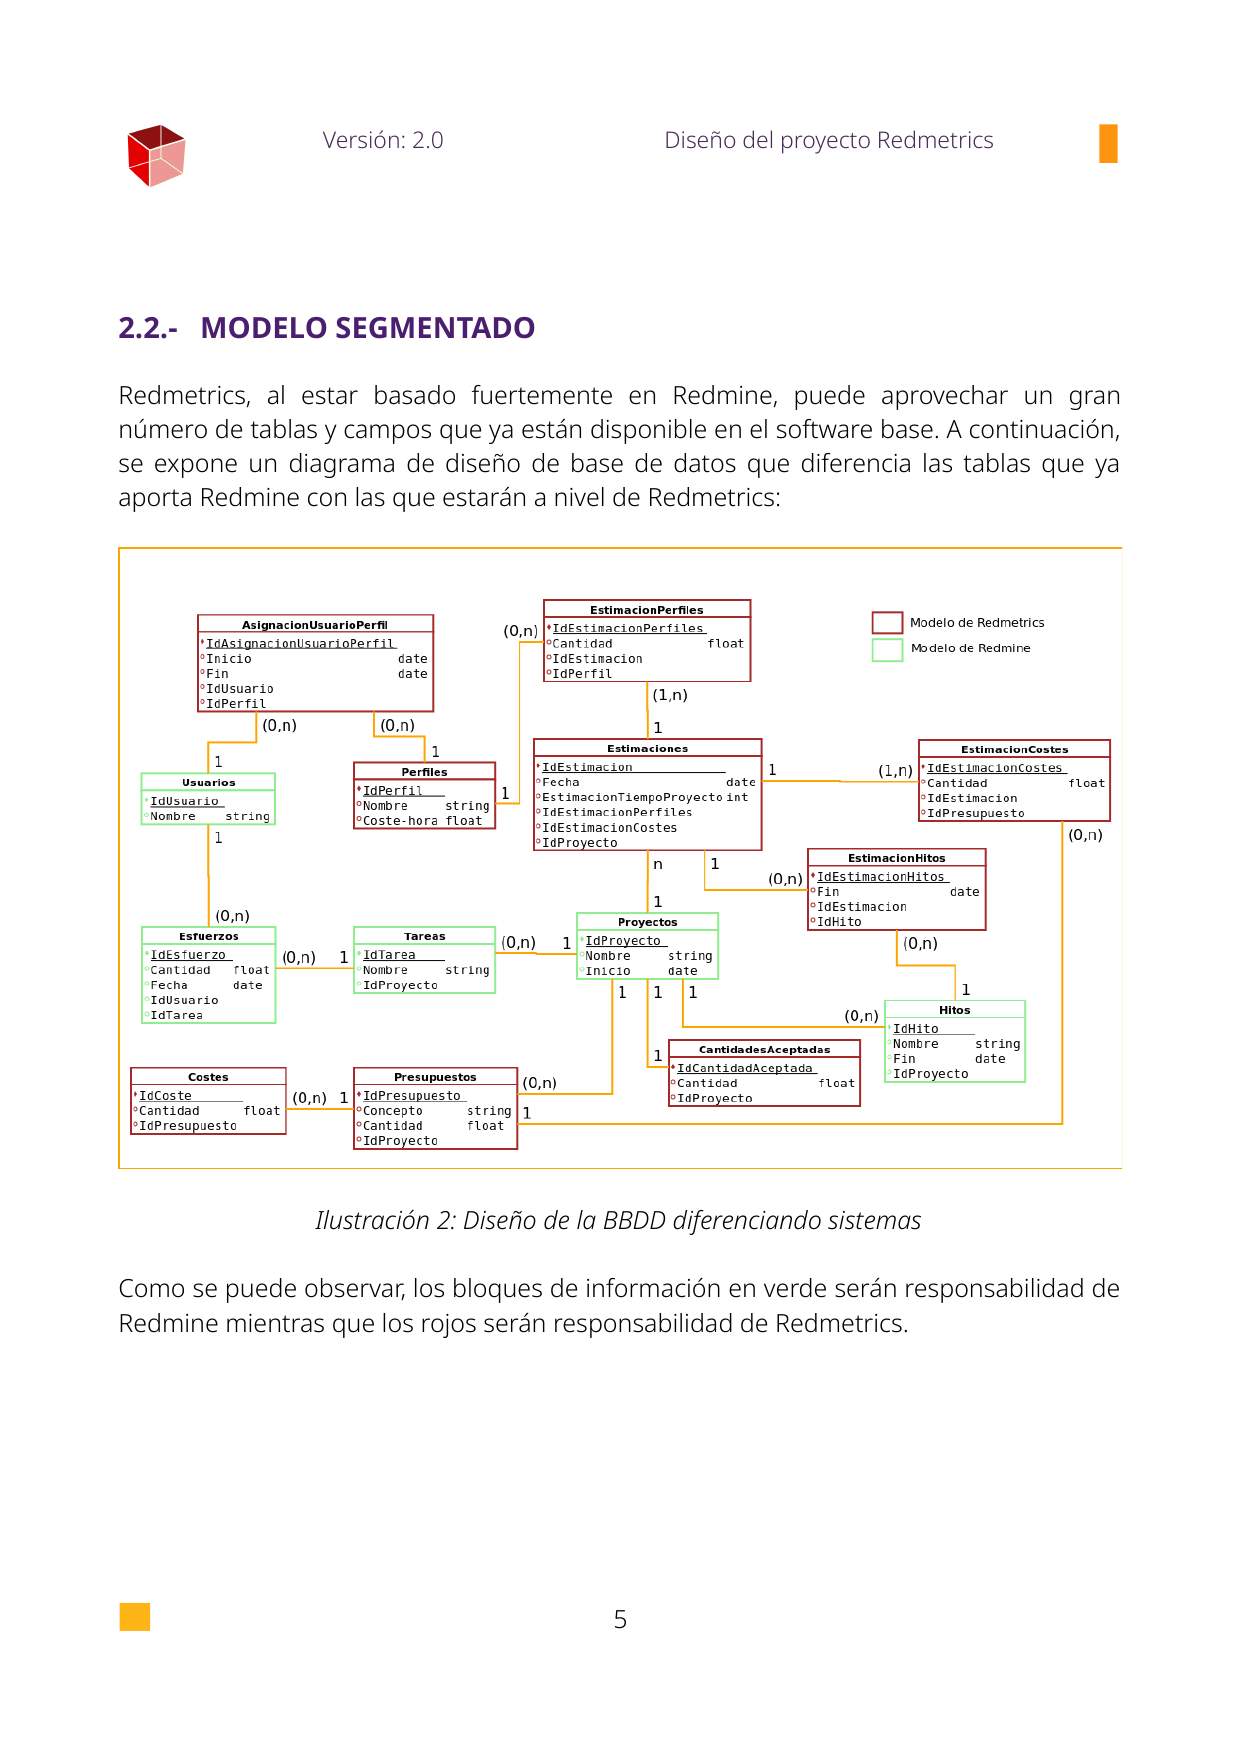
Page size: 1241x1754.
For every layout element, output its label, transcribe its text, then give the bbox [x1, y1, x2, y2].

subtitle Modelo segmentado [118, 308, 1122, 347]
text Como se puede observar, los bloques de información en verde serán responsabilidad de Redmine mientras que los rojos serán responsabilidad de Redmetrics. [118, 1271, 1122, 1339]
picture [123, 123, 189, 189]
text Redmetrics, al estar basado fuertemente en Redmine, puede aprovechar un gran número de tablas y campos que ya están disponible en el software base. A continuación, se expone un diagrama de diseño de base de datos que diferencia las tablas que ya aporta Redmine con las que estarán a nivel de Redmetrics: [118, 377, 1122, 514]
picture [118, 547, 1123, 1169]
text Ilustración 2: Diseño de la BBDD diferenciando sistemas [118, 1169, 1122, 1237]
